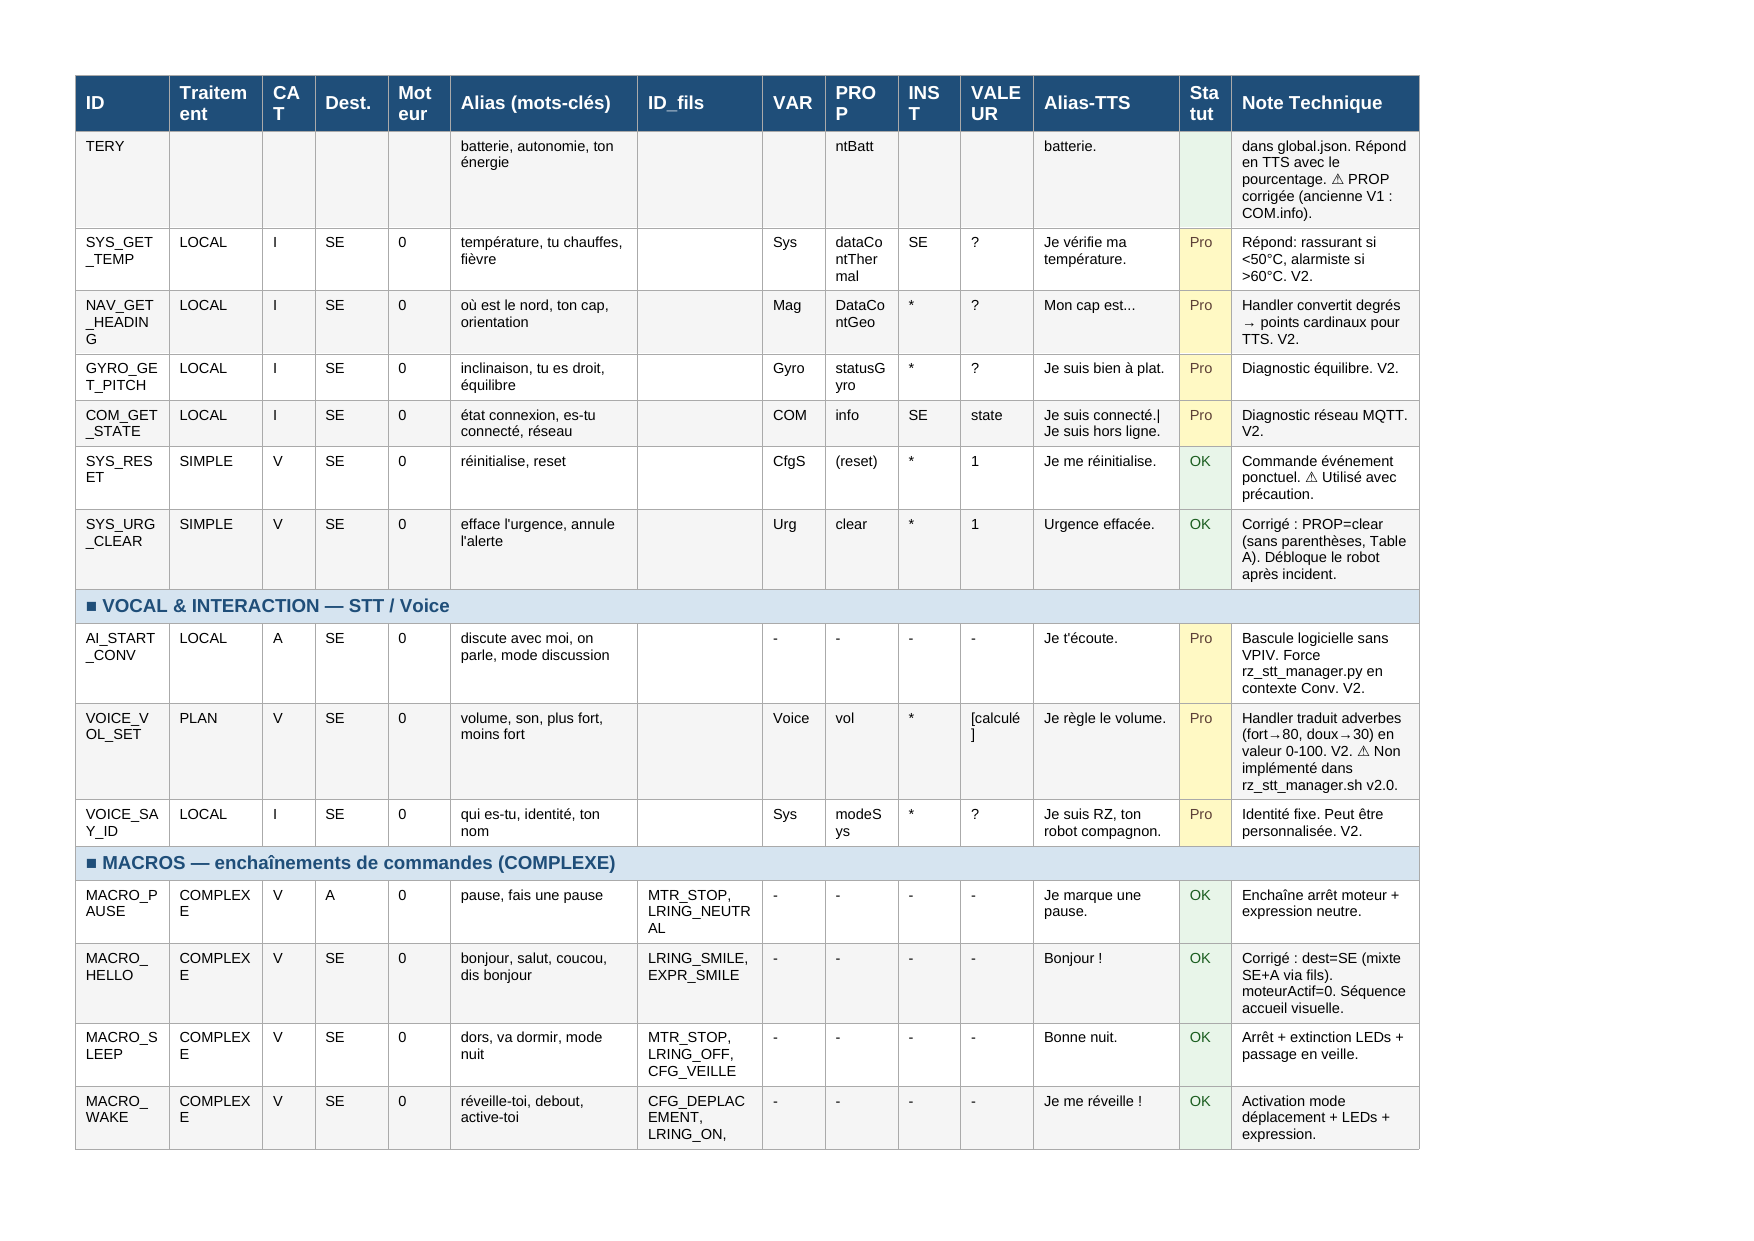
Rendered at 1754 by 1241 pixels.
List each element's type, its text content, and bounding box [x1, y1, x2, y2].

table_cell AI_START_CONV [76, 624, 169, 703]
table_cell Bonne nuit. [1034, 1024, 1179, 1086]
table_cell SE [316, 229, 388, 290]
table_header Traitement [170, 76, 262, 131]
table_cell * [899, 510, 960, 589]
table_cell Activation mode déplacement + LEDs + expression. [1232, 1087, 1419, 1149]
table_cell Pro [1180, 704, 1231, 799]
table_cell [638, 510, 762, 589]
table_cell SE [316, 1024, 388, 1086]
table_cell SE [316, 704, 388, 799]
table_cell - [763, 881, 825, 943]
table_cell CfgS [763, 447, 825, 509]
table_cell Pro [1180, 291, 1231, 353]
table_cell COM_GET_STATE [76, 401, 169, 446]
table_cell V [263, 1024, 315, 1086]
table_cell Voice [763, 704, 825, 799]
table_cell batterie, autonomie, ton énergie [451, 132, 637, 227]
table_cell 0 [389, 624, 450, 703]
table_cell dans global.json. Répond en TTS avec le pourcentage. ⚠ PROP corrigée (ancienne V1 : COM.info). [1232, 132, 1419, 227]
table_cell 0 [389, 1087, 450, 1149]
table_cell * [899, 800, 960, 846]
table_cell dataContThermal [826, 229, 898, 290]
table_cell V [263, 1087, 315, 1149]
table_header Note Technique [1232, 76, 1419, 131]
table_cell (reset) [826, 447, 898, 509]
table_cell VOICE_SAY_ID [76, 800, 169, 846]
table_cell * [899, 355, 960, 400]
table_cell batterie. [1034, 132, 1179, 227]
table_cell I [263, 800, 315, 846]
table_cell Sys [763, 800, 825, 846]
table_cell LOCAL [170, 401, 262, 446]
table_header ID_fils [638, 76, 762, 131]
table_cell - [899, 944, 960, 1023]
table_cell [calculé] [961, 704, 1033, 799]
table_cell 0 [389, 447, 450, 509]
table_cell Arrêt + extinction LEDs + passage en veille. [1232, 1024, 1419, 1086]
table_header Moteur [389, 76, 450, 131]
table_cell COMPLEXE [170, 944, 262, 1023]
table_cell [638, 800, 762, 846]
table_cell - [763, 1087, 825, 1149]
table_cell où est le nord, ton cap, orientation [451, 291, 637, 353]
table_cell I [263, 355, 315, 400]
table_cell 0 [389, 704, 450, 799]
table_cell SE [316, 944, 388, 1023]
table_cell SE [316, 401, 388, 446]
table_header Alias (mots-clés) [451, 76, 637, 131]
table_cell COMPLEXE [170, 881, 262, 943]
table_cell OK [1180, 1024, 1231, 1086]
table_cell - [826, 1024, 898, 1086]
table_cell MTR_STOP, LRING_NEUTRAL [638, 881, 762, 943]
table_cell - [763, 624, 825, 703]
table_cell modeSys [826, 800, 898, 846]
table_cell Je vérifie ma température. [1034, 229, 1179, 290]
table_cell Diagnostic réseau MQTT. V2. [1232, 401, 1419, 446]
table_cell SE [899, 229, 960, 290]
table_cell Je me réinitialise. [1034, 447, 1179, 509]
table_header Statut [1180, 76, 1231, 131]
table_cell * [899, 447, 960, 509]
table_cell Pro [1180, 229, 1231, 290]
table_cell OK [1180, 1087, 1231, 1149]
table_cell bonjour, salut, coucou, dis bonjour [451, 944, 637, 1023]
table_cell SE [316, 510, 388, 589]
table_cell ? [961, 355, 1033, 400]
table_cell - [826, 624, 898, 703]
table_cell réveille-toi, debout, active-toi [451, 1087, 637, 1149]
table_cell MACRO_PAUSE [76, 881, 169, 943]
table_cell - [961, 1087, 1033, 1149]
table_cell - [899, 1024, 960, 1086]
table_cell - [961, 881, 1033, 943]
table_cell [763, 132, 825, 227]
table_cell [638, 624, 762, 703]
table_cell ■ MACROS — enchaînements de commandes (COMPLEXE) [76, 847, 1419, 880]
table_cell NAV_GET_HEADING [76, 291, 169, 353]
table_cell info [826, 401, 898, 446]
table_cell SYS_URG_CLEAR [76, 510, 169, 589]
table_cell Je marque une pause. [1034, 881, 1179, 943]
table_cell A [316, 881, 388, 943]
table_cell Enchaîne arrêt moteur + expression neutre. [1232, 881, 1419, 943]
table_cell 0 [389, 1024, 450, 1086]
table_cell ? [961, 291, 1033, 353]
table_cell COMPLEXE [170, 1024, 262, 1086]
table_cell ? [961, 800, 1033, 846]
table_cell LRING_SMILE, EXPR_SMILE [638, 944, 762, 1023]
table_cell * [899, 291, 960, 353]
table_cell état connexion, es-tu connecté, réseau [451, 401, 637, 446]
table_cell Pro [1180, 800, 1231, 846]
table_header CAT [263, 76, 315, 131]
table_cell COMPLEXE [170, 1087, 262, 1149]
table_cell Je suis RZ, ton robot compagnon. [1034, 800, 1179, 846]
table_cell MACRO_HELLO [76, 944, 169, 1023]
table_cell Corrigé : dest=SE (mixte SE+A via fils). moteurActif=0. Séquence accueil visuelle. [1232, 944, 1419, 1023]
table_cell V [263, 510, 315, 589]
table_cell [961, 132, 1033, 227]
table_cell SE [316, 1087, 388, 1149]
table_cell - [763, 944, 825, 1023]
table_cell Commande événement ponctuel. ⚠ Utilisé avec précaution. [1232, 447, 1419, 509]
table_cell SYS_GET_TEMP [76, 229, 169, 290]
table_cell OK [1180, 944, 1231, 1023]
table_cell statusGyro [826, 355, 898, 400]
table_cell LOCAL [170, 229, 262, 290]
table_cell GYRO_GET_PITCH [76, 355, 169, 400]
table_cell Gyro [763, 355, 825, 400]
table_header VAR [763, 76, 825, 131]
table_cell I [263, 229, 315, 290]
table_cell 0 [389, 291, 450, 353]
table_header PROP [826, 76, 898, 131]
table_cell 0 [389, 355, 450, 400]
table_cell Urgence effacée. [1034, 510, 1179, 589]
table_cell - [899, 624, 960, 703]
table_cell [170, 132, 262, 227]
table_cell Handler traduit adverbes (fort→80, doux→30) en valeur 0-100. V2. ⚠ Non implémenté dans rz_stt_manager.sh v2.0. [1232, 704, 1419, 799]
table_cell [316, 132, 388, 227]
table_cell SE [316, 291, 388, 353]
table_cell [638, 704, 762, 799]
table_cell [899, 132, 960, 227]
table_cell Identité fixe. Peut être personnalisée. V2. [1232, 800, 1419, 846]
table_cell [638, 401, 762, 446]
table_cell SE [316, 355, 388, 400]
table_cell 1 [961, 510, 1033, 589]
table_cell ? [961, 229, 1033, 290]
table_cell Bascule logicielle sans VPIV. Force rz_stt_manager.py en contexte Conv. V2. [1232, 624, 1419, 703]
table_cell OK [1180, 881, 1231, 943]
table_header INST [899, 76, 960, 131]
table_cell clear [826, 510, 898, 589]
table_cell Je me réveille ! [1034, 1087, 1179, 1149]
table_cell SE [899, 401, 960, 446]
table_cell - [961, 624, 1033, 703]
table_cell LOCAL [170, 291, 262, 353]
table_cell - [826, 1087, 898, 1149]
table_cell température, tu chauffes, fièvre [451, 229, 637, 290]
table_cell - [961, 1024, 1033, 1086]
table_cell [1180, 132, 1231, 227]
table_cell 0 [389, 944, 450, 1023]
table_cell Bonjour ! [1034, 944, 1179, 1023]
table_cell V [263, 881, 315, 943]
table_cell ntBatt [826, 132, 898, 227]
table_cell volume, son, plus fort, moins fort [451, 704, 637, 799]
table_cell LOCAL [170, 800, 262, 846]
table_cell TERY [76, 132, 169, 227]
table_cell Urg [763, 510, 825, 589]
table_cell Diagnostic équilibre. V2. [1232, 355, 1419, 400]
table_cell - [826, 881, 898, 943]
table_cell LOCAL [170, 355, 262, 400]
table_cell Je t'écoute. [1034, 624, 1179, 703]
table_cell inclinaison, tu es droit, équilibre [451, 355, 637, 400]
table_cell Pro [1180, 401, 1231, 446]
table_cell Handler convertit degrés → points cardinaux pour TTS. V2. [1232, 291, 1419, 353]
table_cell [638, 132, 762, 227]
table_cell pause, fais une pause [451, 881, 637, 943]
table_cell * [899, 704, 960, 799]
table_cell V [263, 944, 315, 1023]
table_cell [638, 229, 762, 290]
table_cell Sys [763, 229, 825, 290]
table_cell SIMPLE [170, 447, 262, 509]
table_cell SE [316, 624, 388, 703]
table_cell SYS_RESET [76, 447, 169, 509]
table_cell state [961, 401, 1033, 446]
table_cell OK [1180, 447, 1231, 509]
table_cell COM [763, 401, 825, 446]
table_cell Pro [1180, 355, 1231, 400]
table_cell - [899, 881, 960, 943]
table_cell 0 [389, 800, 450, 846]
table_header Alias-TTS [1034, 76, 1179, 131]
table_cell PLAN [170, 704, 262, 799]
table_cell 0 [389, 229, 450, 290]
table_cell réinitialise, reset [451, 447, 637, 509]
table_cell V [263, 447, 315, 509]
table_cell Corrigé : PROP=clear (sans parenthèses, Table A). Débloque le robot après incident. [1232, 510, 1419, 589]
table_cell OK [1180, 510, 1231, 589]
table_cell V [263, 704, 315, 799]
table_cell 0 [389, 881, 450, 943]
table_cell CFG_DEPLACEMENT, LRING_ON, [638, 1087, 762, 1149]
table_cell Mon cap est... [1034, 291, 1179, 353]
table_cell - [763, 1024, 825, 1086]
table_cell [638, 355, 762, 400]
table_cell SE [316, 447, 388, 509]
table_cell MTR_STOP, LRING_OFF, CFG_VEILLE [638, 1024, 762, 1086]
table_cell MACRO_WAKE [76, 1087, 169, 1149]
table_cell - [826, 944, 898, 1023]
table_cell SIMPLE [170, 510, 262, 589]
table_cell Mag [763, 291, 825, 353]
table_cell VOICE_VOL_SET [76, 704, 169, 799]
table_cell 0 [389, 510, 450, 589]
table_cell DataContGeo [826, 291, 898, 353]
table_cell Je suis connecté.|Je suis hors ligne. [1034, 401, 1179, 446]
table_cell [389, 132, 450, 227]
table_cell I [263, 401, 315, 446]
table_cell [638, 291, 762, 353]
table_cell Pro [1180, 624, 1231, 703]
table_cell A [263, 624, 315, 703]
table_cell - [899, 1087, 960, 1149]
table_cell 0 [389, 401, 450, 446]
table_cell vol [826, 704, 898, 799]
table_cell [263, 132, 315, 227]
table_header Dest. [316, 76, 388, 131]
table_cell Je règle le volume. [1034, 704, 1179, 799]
table_cell LOCAL [170, 624, 262, 703]
table_cell dors, va dormir, mode nuit [451, 1024, 637, 1086]
table_cell ■ VOCAL & INTERACTION — STT / Voice [76, 590, 1419, 623]
table_cell Je suis bien à plat. [1034, 355, 1179, 400]
table_cell - [961, 944, 1033, 1023]
table_cell MACRO_SLEEP [76, 1024, 169, 1086]
table_cell discute avec moi, on parle, mode discussion [451, 624, 637, 703]
table_cell [638, 447, 762, 509]
table_cell SE [316, 800, 388, 846]
table_header ID [76, 76, 169, 131]
table_cell I [263, 291, 315, 353]
table_cell 1 [961, 447, 1033, 509]
table_header VALEUR [961, 76, 1033, 131]
table_cell efface l'urgence, annule l'alerte [451, 510, 637, 589]
table_cell qui es-tu, identité, ton nom [451, 800, 637, 846]
table_cell Répond: rassurant si <50°C, alarmiste si >60°C. V2. [1232, 229, 1419, 290]
